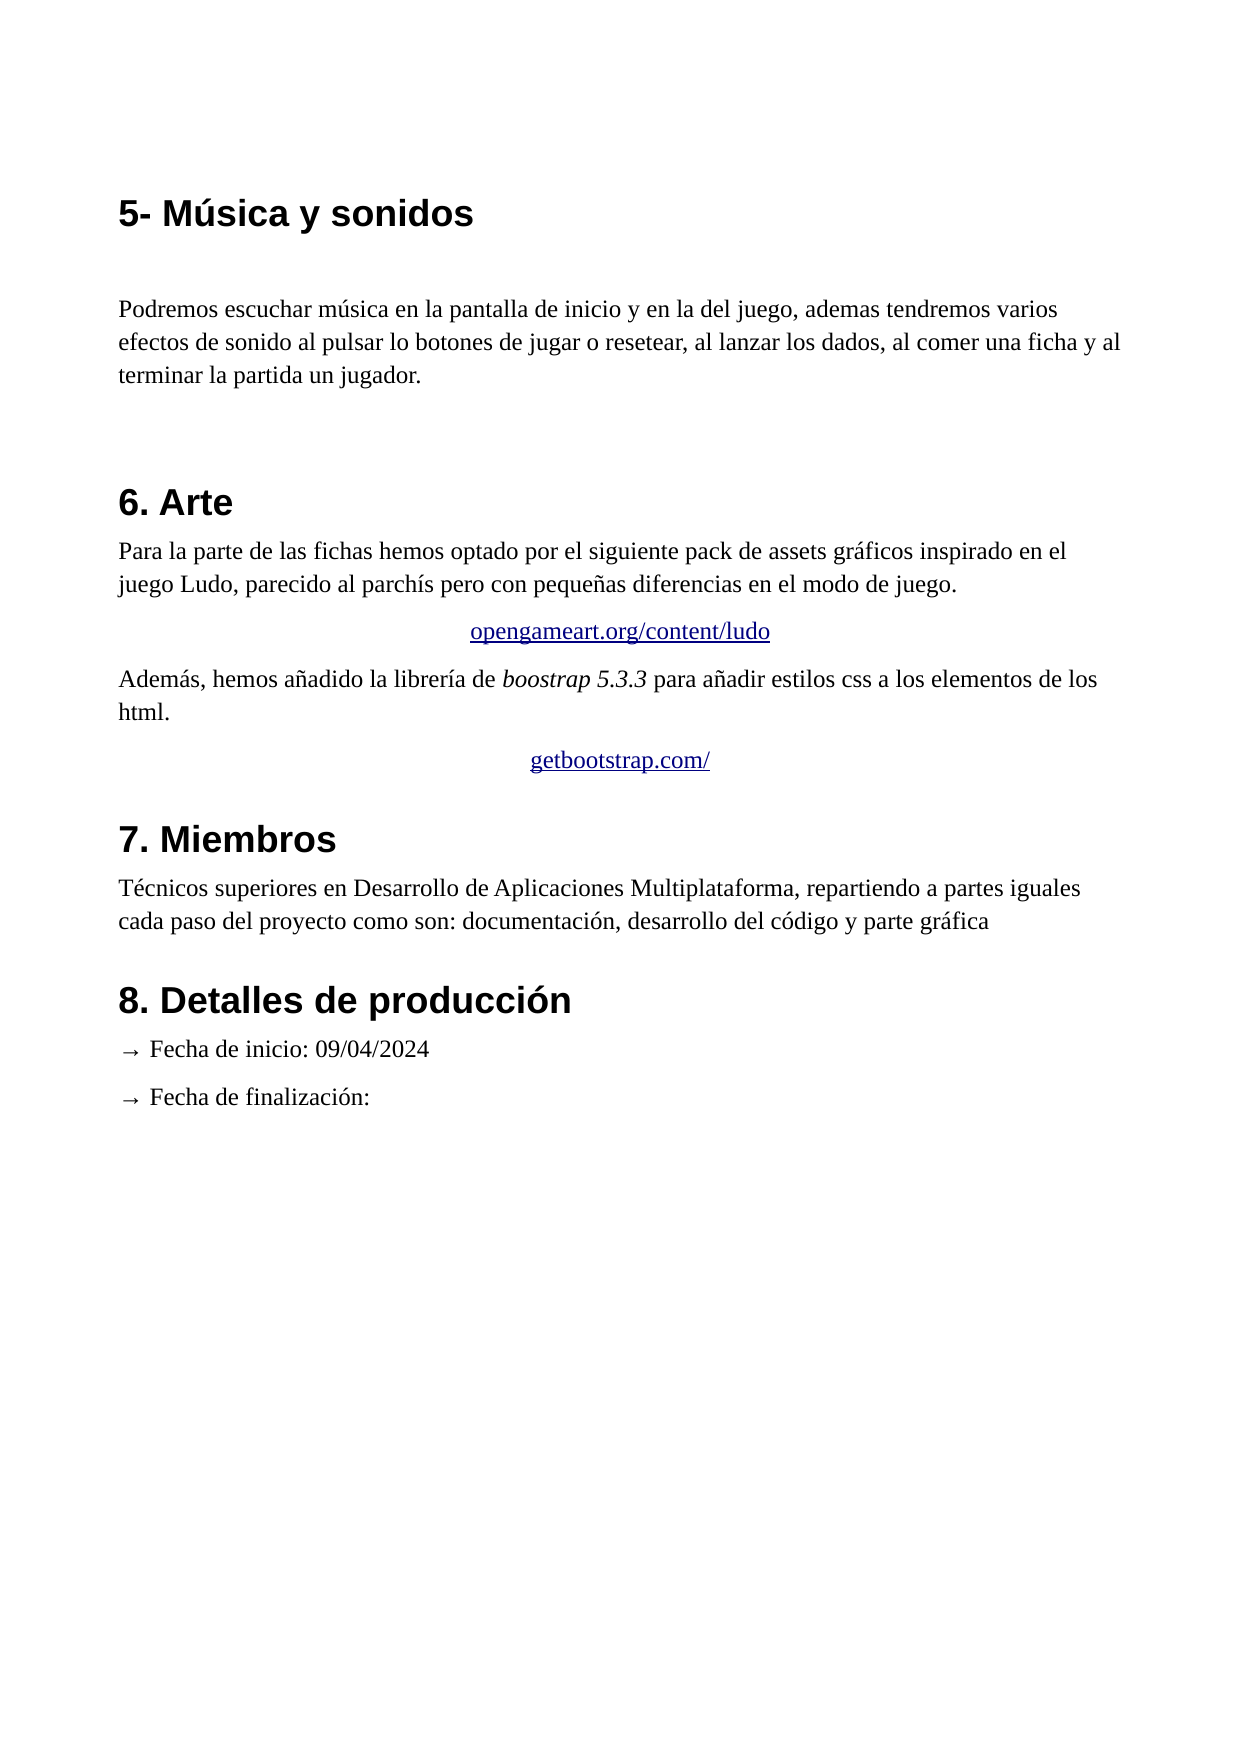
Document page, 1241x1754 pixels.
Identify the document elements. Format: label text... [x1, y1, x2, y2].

text getbootstrap.com/ [118, 745, 1122, 773]
subtitle 6. Arte [118, 480, 1122, 523]
subtitle 8. Detalles de producción [118, 978, 1122, 1022]
text Para la parte de las fichas hemos optado por el siguiente pack de assets gráficos inspirado en el juego Ludo, parecido al parchís pero con pequeñas diferencias en el modo de juego. [118, 536, 1122, 598]
text Técnicos superiores en Desarrollo de Aplicaciones Multiplataforma, repartiendo a partes iguales cada paso del proyecto como son: documentación, desarrollo del código y parte gráfica [118, 873, 1122, 935]
subtitle Podremos escuchar música en la pantalla de inicio y en la del juego, ademas tendremos varios efectos de sonido al pulsar lo botones de jugar o resetear, al lanzar los dados, al comer una ficha y al terminar la partida un jugador. [118, 294, 1122, 389]
text → Fecha de finalización: [118, 1082, 1122, 1111]
text Además, hemos añadido la librería de boostrap 5.3.3 para añadir estilos css a los elementos de los html. [118, 664, 1122, 726]
text → Fecha de inicio: 09/04/2024 [118, 1034, 1122, 1063]
subtitle 5- Música y sonidos [118, 191, 1122, 234]
text opengameart.org/content/ludo [118, 616, 1122, 645]
subtitle 7. Miembros [118, 817, 1122, 860]
